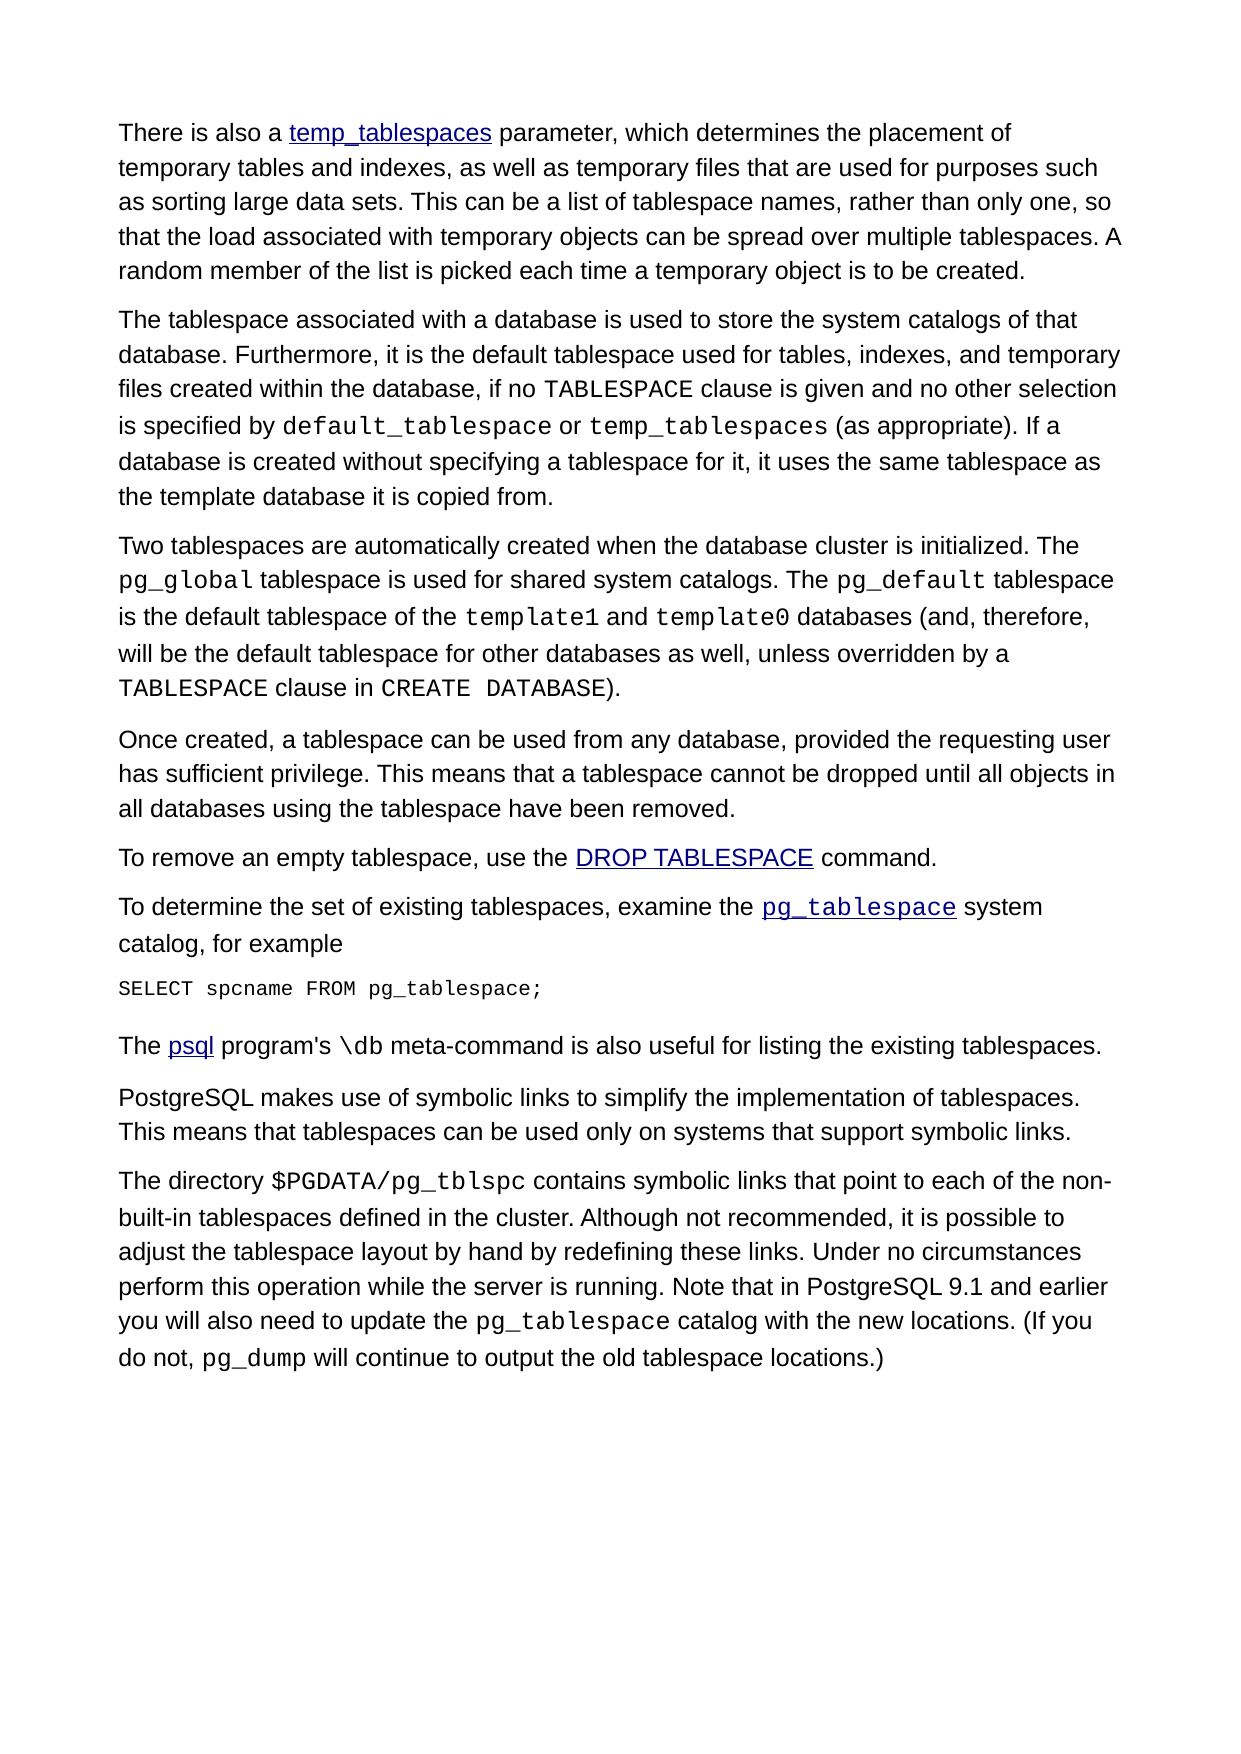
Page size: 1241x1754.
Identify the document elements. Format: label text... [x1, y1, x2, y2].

text SELECT spcname FROM pg_tablespace; [118, 978, 1122, 1001]
text There is also a temp_tablespaces parameter, which determines the placement of temporary tables and indexes, as well as temporary files that are used for purposes such as sorting large data sets. This can be a list of tablespace names, rather than only one, so that the load associated with temporary objects can be spread over multiple tablespaces. A random member of the list is picked each time a temporary object is to be created. [118, 118, 1122, 285]
text Two tablespaces are automatically created when the database cluster is initialized. The pg_global tablespace is used for shared system catalogs. The pg_default tablespace is the default tablespace of the template1 and template0 databases (and, therefore, will be the default tablespace for other databases as well, unless overridden by a TABLESPACE clause in CREATE DATABASE). [118, 531, 1122, 704]
text The directory $PGDATA/pg_tblspc contains symbolic links that point to each of the non-built-in tablespaces defined in the cluster. Although not recommended, it is possible to adjust the tablespace layout by hand by redefining these links. Under no circumstances perform this operation while the server is running. Note that in PostgreSQL 9.1 and earlier you will also need to update the pg_tablespace catalog with the new locations. (If you do not, pg_dump will continue to output the old tablespace locations.) [118, 1166, 1122, 1374]
text The psql program's \db meta-command is also useful for listing the existing tablespaces. [118, 1031, 1122, 1062]
text To determine the set of existing tablespaces, examine the pg_tablespace system catalog, for example [118, 892, 1122, 957]
text To remove an empty tablespace, use the DROP TABLESPACE command. [118, 843, 1122, 872]
text Once created, a tablespace can be used from any database, provided the requesting user has sufficient privilege. This means that a tablespace cannot be dropped until all objects in all databases using the tablespace have been removed. [118, 725, 1122, 823]
text The tablespace associated with a database is used to store the system catalogs of that database. Furthermore, it is the default tablespace used for tables, indexes, and temporary files created within the database, if no TABLESPACE clause is given and no other selection is specified by default_tablespace or temp_tablespaces (as appropriate). If a database is created without specifying a tablespace for it, it uses the same tablespace as the template database it is copied from. [118, 305, 1122, 511]
text PostgreSQL makes use of symbolic links to simplify the implementation of tablespaces. This means that tablespaces can be used only on systems that support symbolic links. [118, 1082, 1122, 1146]
